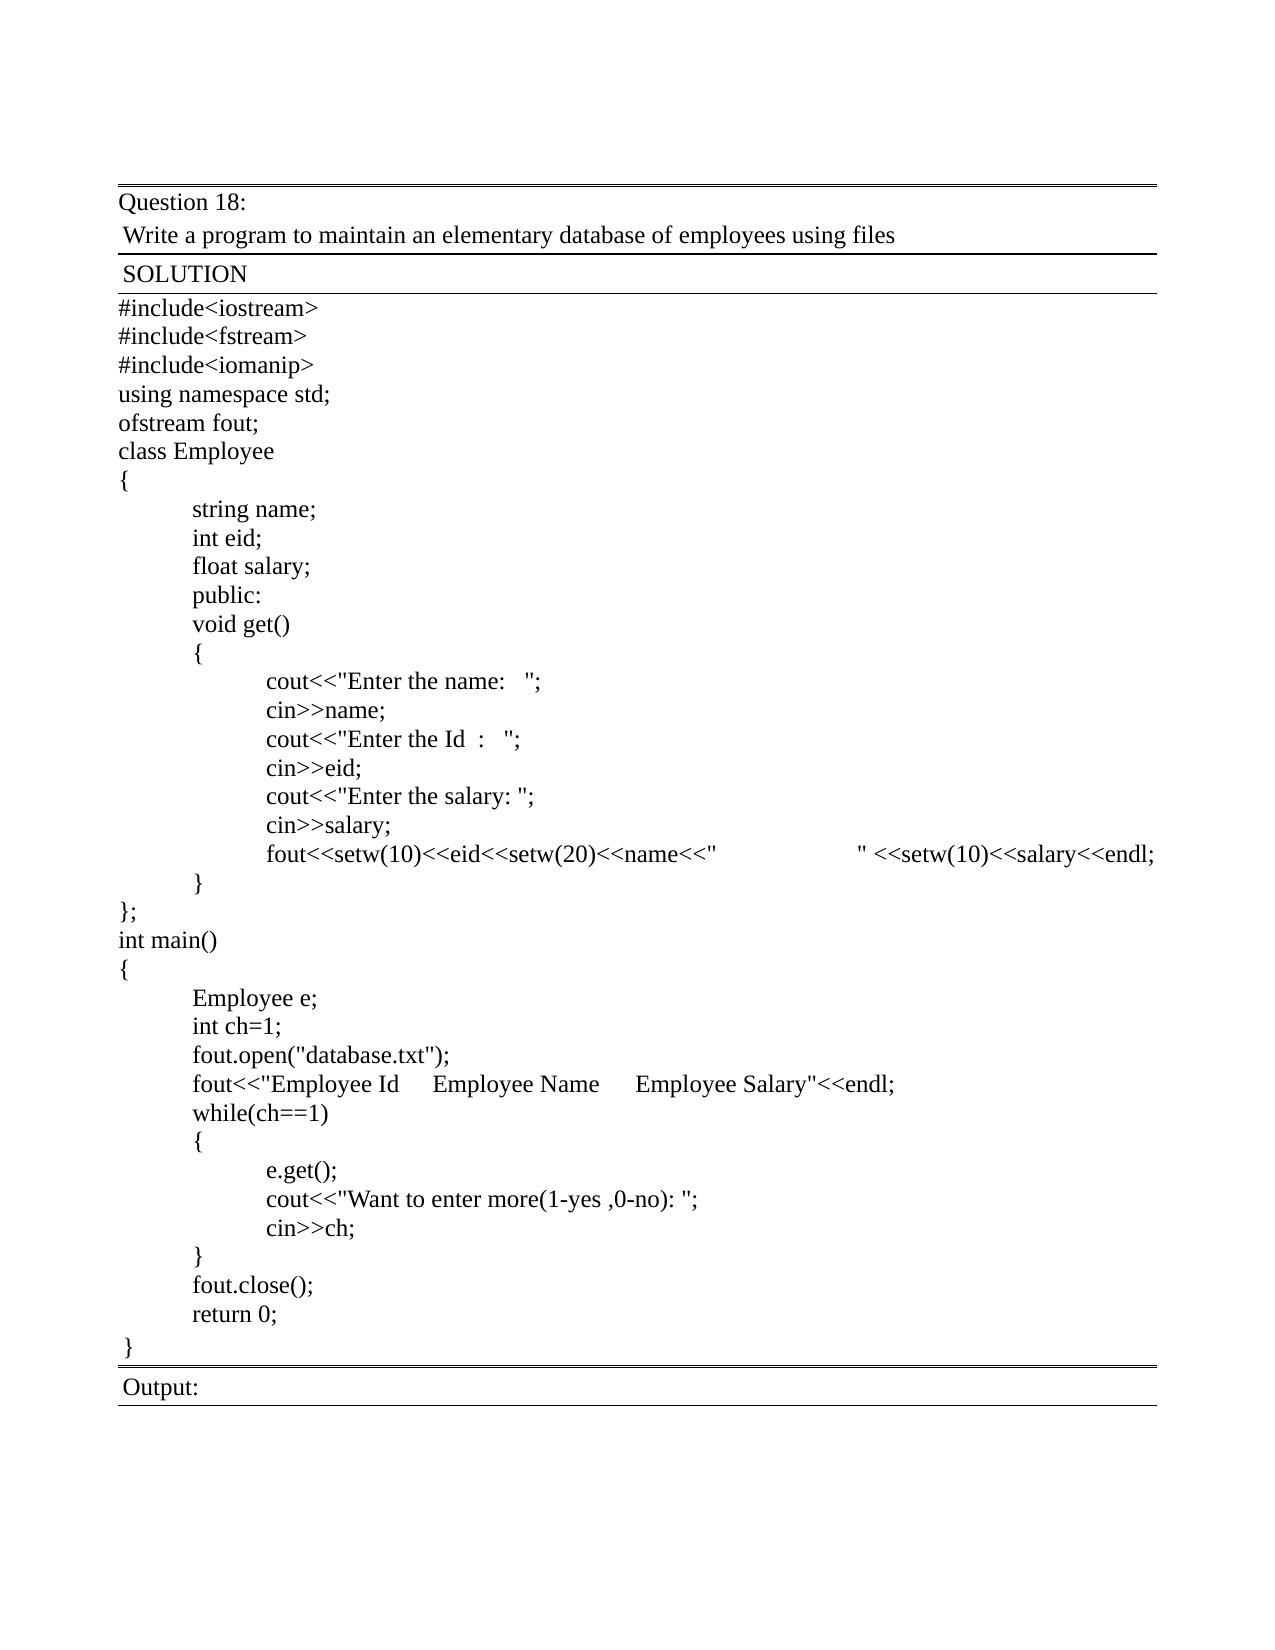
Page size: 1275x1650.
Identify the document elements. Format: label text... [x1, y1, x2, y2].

text { [118, 1126, 1157, 1155]
text #include<iostream> [118, 294, 1157, 321]
text fout.close(); [118, 1270, 1157, 1299]
text cout<<"Enter the Id : "; [118, 724, 1157, 753]
text class Employee [118, 436, 1157, 465]
text cout<<"Enter the salary: "; [118, 781, 1157, 810]
text using namespace std; [118, 379, 1157, 408]
text { [118, 638, 1157, 666]
text } [118, 868, 1157, 896]
text #include<iomanip> [118, 350, 1157, 379]
text public: [118, 580, 1157, 609]
text cin>>ch; [118, 1213, 1157, 1241]
text fout<<setw(10)<<eid<<setw(20)<<name<<" " <<setw(10)<<salary<<endl; [118, 839, 1157, 868]
text cin>>eid; [118, 753, 1157, 781]
text } [118, 1241, 1157, 1270]
text } [118, 1328, 1157, 1365]
text void get() [118, 609, 1157, 638]
text cin>>salary; [118, 810, 1157, 839]
text int main() [118, 925, 1157, 954]
text Output: [118, 1368, 1157, 1405]
text return 0; [118, 1299, 1157, 1328]
text Question 18: [118, 187, 1157, 215]
text cin>>name; [118, 695, 1157, 724]
text { [118, 465, 1157, 494]
text Employee e; [118, 983, 1157, 1011]
text }; [118, 896, 1157, 925]
text fout<<"Employee Id Employee Name Employee Salary"<<endl; [118, 1069, 1157, 1098]
text float salary; [118, 551, 1157, 580]
text fout.open("database.txt"); [118, 1040, 1157, 1069]
text while(ch==1) [118, 1098, 1157, 1126]
text string name; [118, 494, 1157, 523]
text int eid; [118, 523, 1157, 551]
text #include<fstream> [118, 321, 1157, 350]
text cout<<"Enter the name: "; [118, 666, 1157, 695]
text int ch=1; [118, 1011, 1157, 1040]
text { [118, 954, 1157, 983]
text Write a program to maintain an elementary database of employees using files [118, 215, 1157, 253]
text ofstream fout; [118, 408, 1157, 436]
text e.get(); [118, 1155, 1157, 1184]
text SOLUTION [118, 255, 1157, 293]
text cout<<"Want to enter more(1-yes ,0-no): "; [118, 1184, 1157, 1213]
